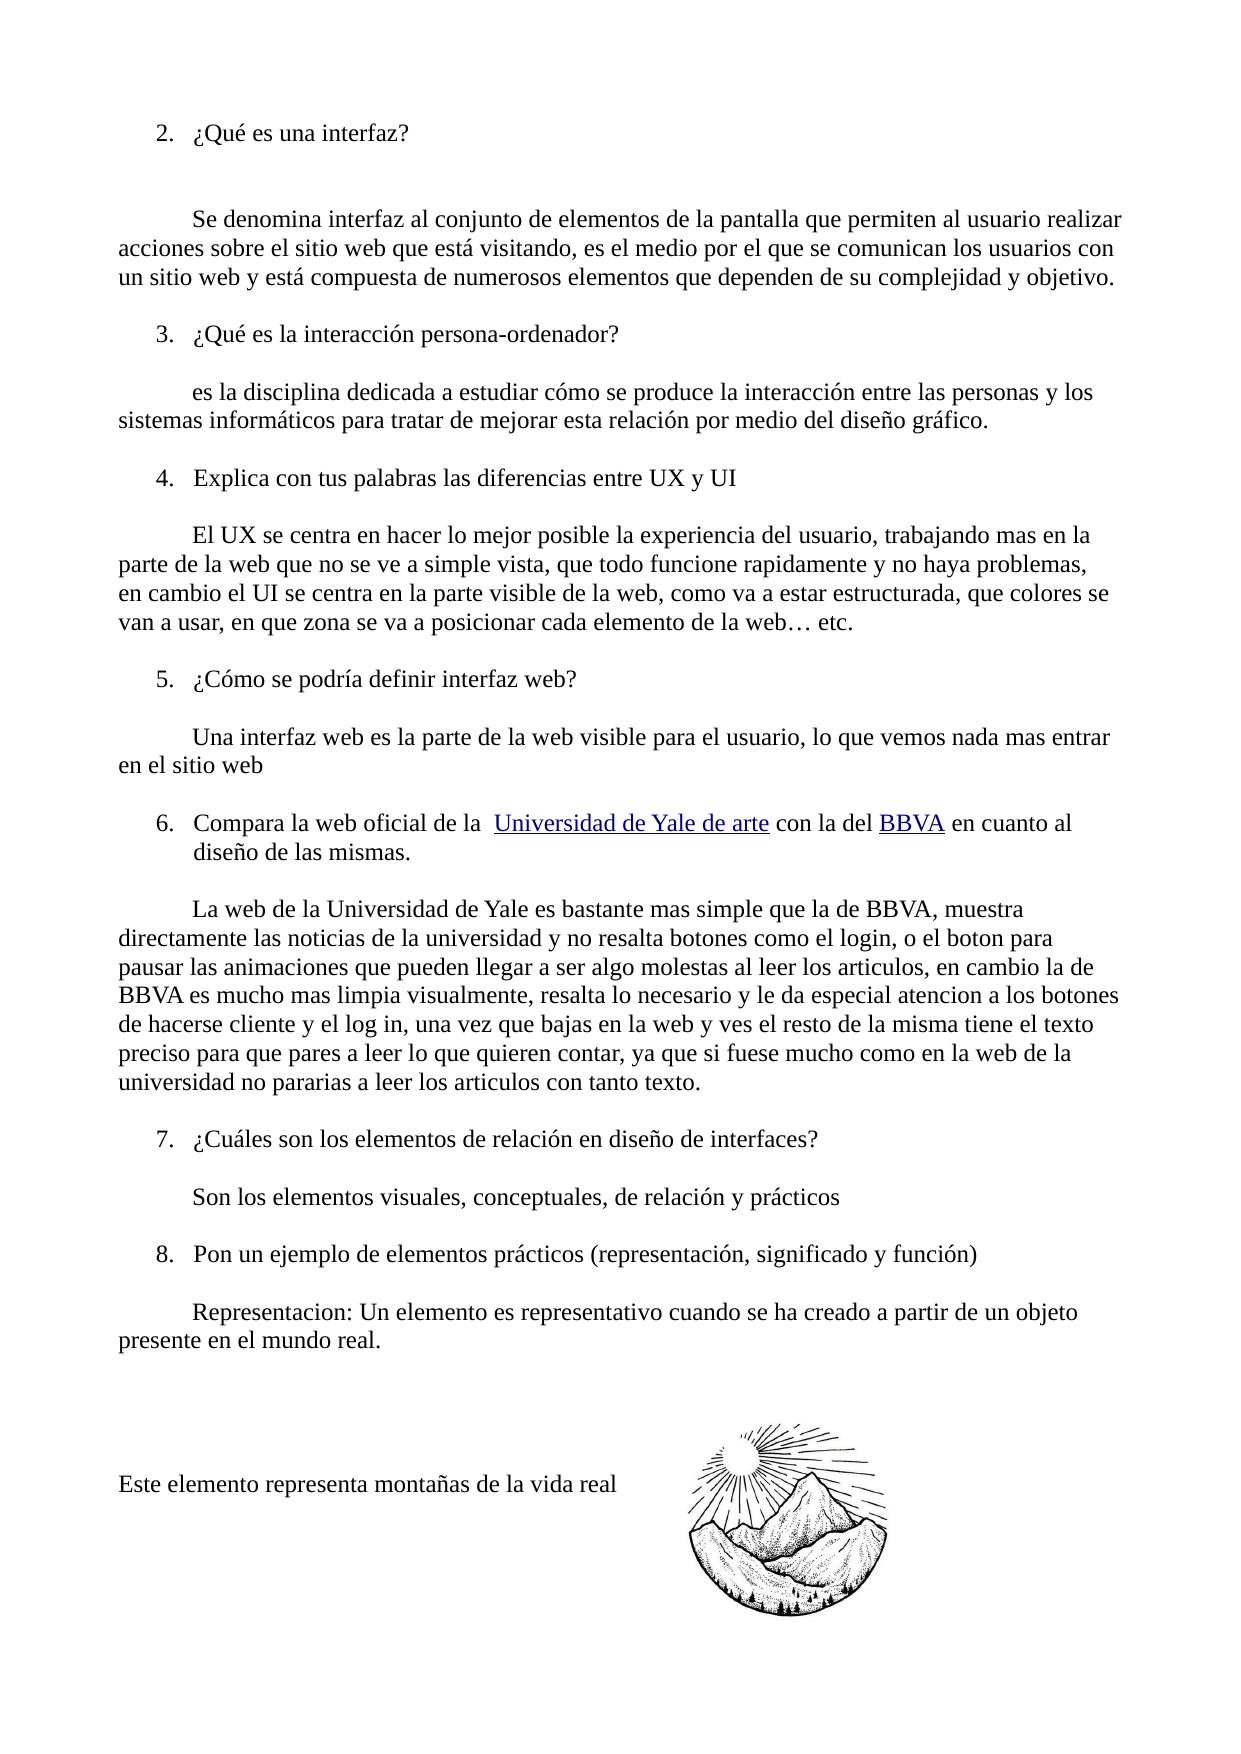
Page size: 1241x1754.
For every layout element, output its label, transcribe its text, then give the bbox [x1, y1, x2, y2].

list Pon un ejemplo de elementos prácticos (representación, significado y función) [156, 1239, 1122, 1268]
list Explica con tus palabras las diferencias entre UX y UI [156, 463, 1122, 492]
list ¿Cuáles son los elementos de relación en diseño de interfaces? [156, 1124, 1122, 1153]
list ¿Cómo se podría definir interfaz web? [156, 664, 1122, 693]
text en cambio el UI se centra en la parte visible de la web, como va a estar estructurada, que colores se van a usar, en que zona se va a posicionar cada elemento de la web… etc. [118, 578, 1122, 636]
text Se denomina interfaz al conjunto de elementos de la pantalla que permiten al usuario realizar acciones sobre el sitio web que está visitando, es el medio por el que se comunican los usuarios con un sitio web y está compuesta de numerosos elementos que dependen de su complejidad y objetivo. [118, 204, 1122, 291]
list ¿Qué es una interfaz? [156, 118, 1122, 147]
text es la disciplina dedicada a estudiar cómo se produce la interacción entre las personas y los sistemas informáticos para tratar de mejorar esta relación por medio del diseño gráfico. [118, 377, 1122, 434]
text [954, 1469, 1122, 1498]
list ¿Qué es la interacción persona-ordenador? [156, 319, 1122, 348]
picture [622, 1354, 954, 1686]
text Una interfaz web es la parte de la web visible para el usuario, lo que vemos nada mas entrar en el sitio web [118, 722, 1122, 779]
text Son los elementos visuales, conceptuales, de relación y prácticos [118, 1182, 1122, 1211]
text Este elemento representa montañas de la vida real [118, 1469, 622, 1498]
text El UX se centra en hacer lo mejor posible la experiencia del usuario, trabajando mas en la parte de la web que no se ve a simple vista, que todo funcione rapidamente y no haya problemas, [118, 521, 1122, 578]
text La web de la Universidad de Yale es bastante mas simple que la de BBVA, muestra directamente las noticias de la universidad y no resalta botones como el login, o el boton para pausar las animaciones que pueden llegar a ser algo molestas al leer los articulos, en cambio la de BBVA es mucho mas limpia visualmente, resalta lo necesario y le da especial atencion a los botones de hacerse cliente y el log in, una vez que bajas en la web y ves el resto de la misma tiene el texto preciso para que pares a leer lo que quieren contar, ya que si fuese mucho como en la web de la universidad no pararias a leer los articulos con tanto texto. [118, 894, 1122, 1096]
list Compara la web oficial de la Universidad de Yale de arte con la del BBVA en cuanto al diseño de las mismas. [156, 808, 1122, 866]
text Representacion: Un elemento es representativo cuando se ha creado a partir de un objeto presente en el mundo real. [118, 1297, 1122, 1354]
